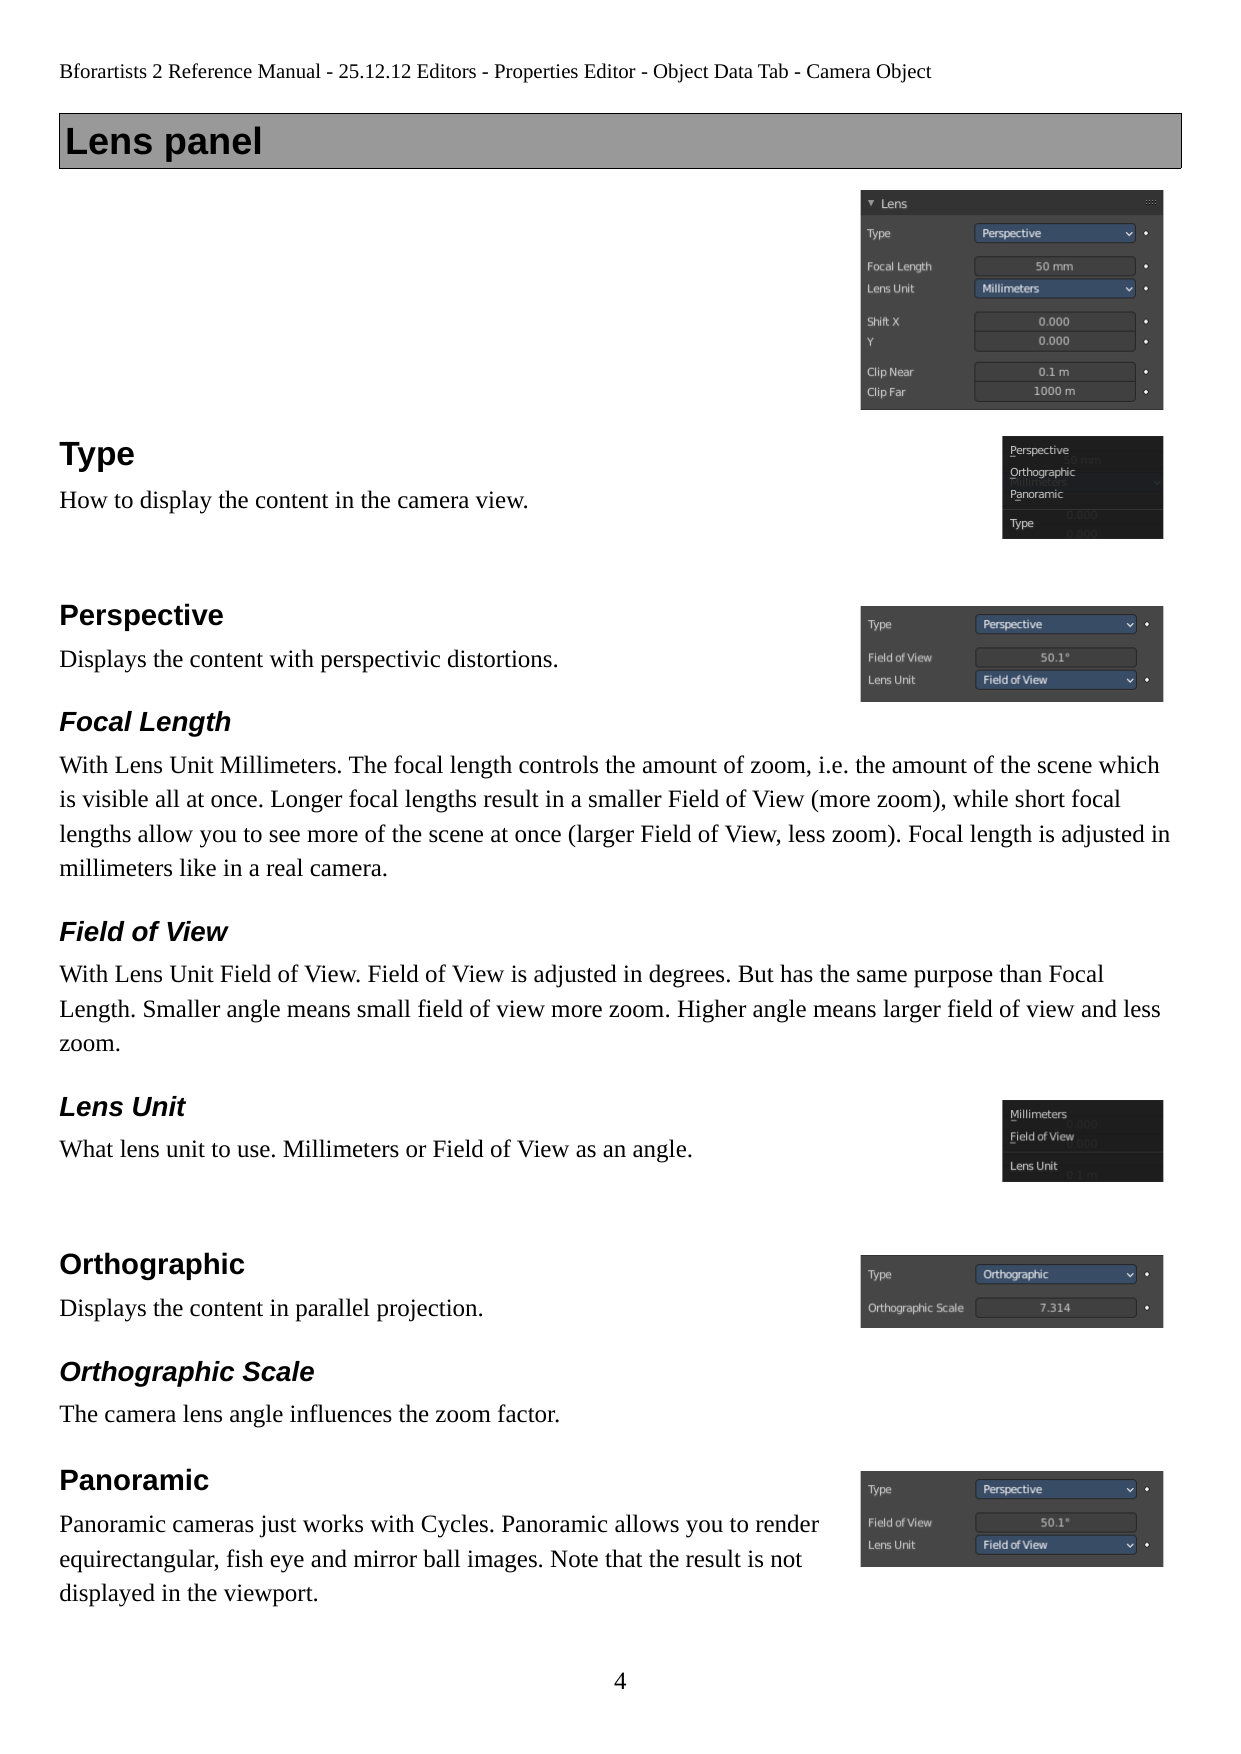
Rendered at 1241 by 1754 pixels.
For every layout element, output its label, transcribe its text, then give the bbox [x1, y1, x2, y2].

subtitle Orthographic Scale [59, 1355, 1181, 1387]
subtitle Focal Length [59, 706, 1181, 738]
subtitle Panoramic [59, 1463, 1181, 1497]
picture [860, 1255, 1164, 1328]
table_header Lens panel [60, 114, 1181, 168]
picture [860, 1471, 1164, 1567]
text With Lens Unit Field of View. Field of View is adjusted in degrees. But has the same purpose than Focal Length. Smaller angle means small field of view more zoom. Higher angle means larger field of view and less zoom. [59, 959, 1181, 1057]
picture [1002, 436, 1164, 539]
text Panoramic cameras just works with Cycles. Panoramic allows you to render equirectangular, fish eye and mirror ball images. Note that the result is not displayed in the viewport. [59, 1509, 1181, 1607]
text How to display the content in the camera view. [59, 485, 1002, 514]
text The camera lens angle influences the zoom factor. [59, 1399, 1181, 1428]
subtitle Perspective [59, 598, 1181, 632]
text What lens unit to use. Millimeters or Field of View as an angle. [59, 1134, 1002, 1163]
text Displays the content in parallel projection. [59, 1293, 860, 1322]
text With Lens Unit Millimeters. The focal length controls the amount of zoom, i.e. the amount of the scene which is visible all at once. Longer focal lengths result in a smaller Field of View (more zoom), while short focal lengths allow you to see more of the scene at once (larger Field of View, less zoom). Focal length is adjusted in millimeters like in a real camera. [59, 750, 1181, 882]
picture [1002, 1100, 1164, 1182]
text Displays the content with perspectivic distortions. [59, 644, 860, 673]
subtitle Field of View [59, 915, 1181, 947]
picture [860, 606, 1164, 702]
subtitle Orthographic [59, 1247, 1181, 1281]
subtitle Lens Unit [59, 1090, 1181, 1122]
picture [860, 190, 1164, 410]
subtitle Type [59, 434, 1181, 473]
